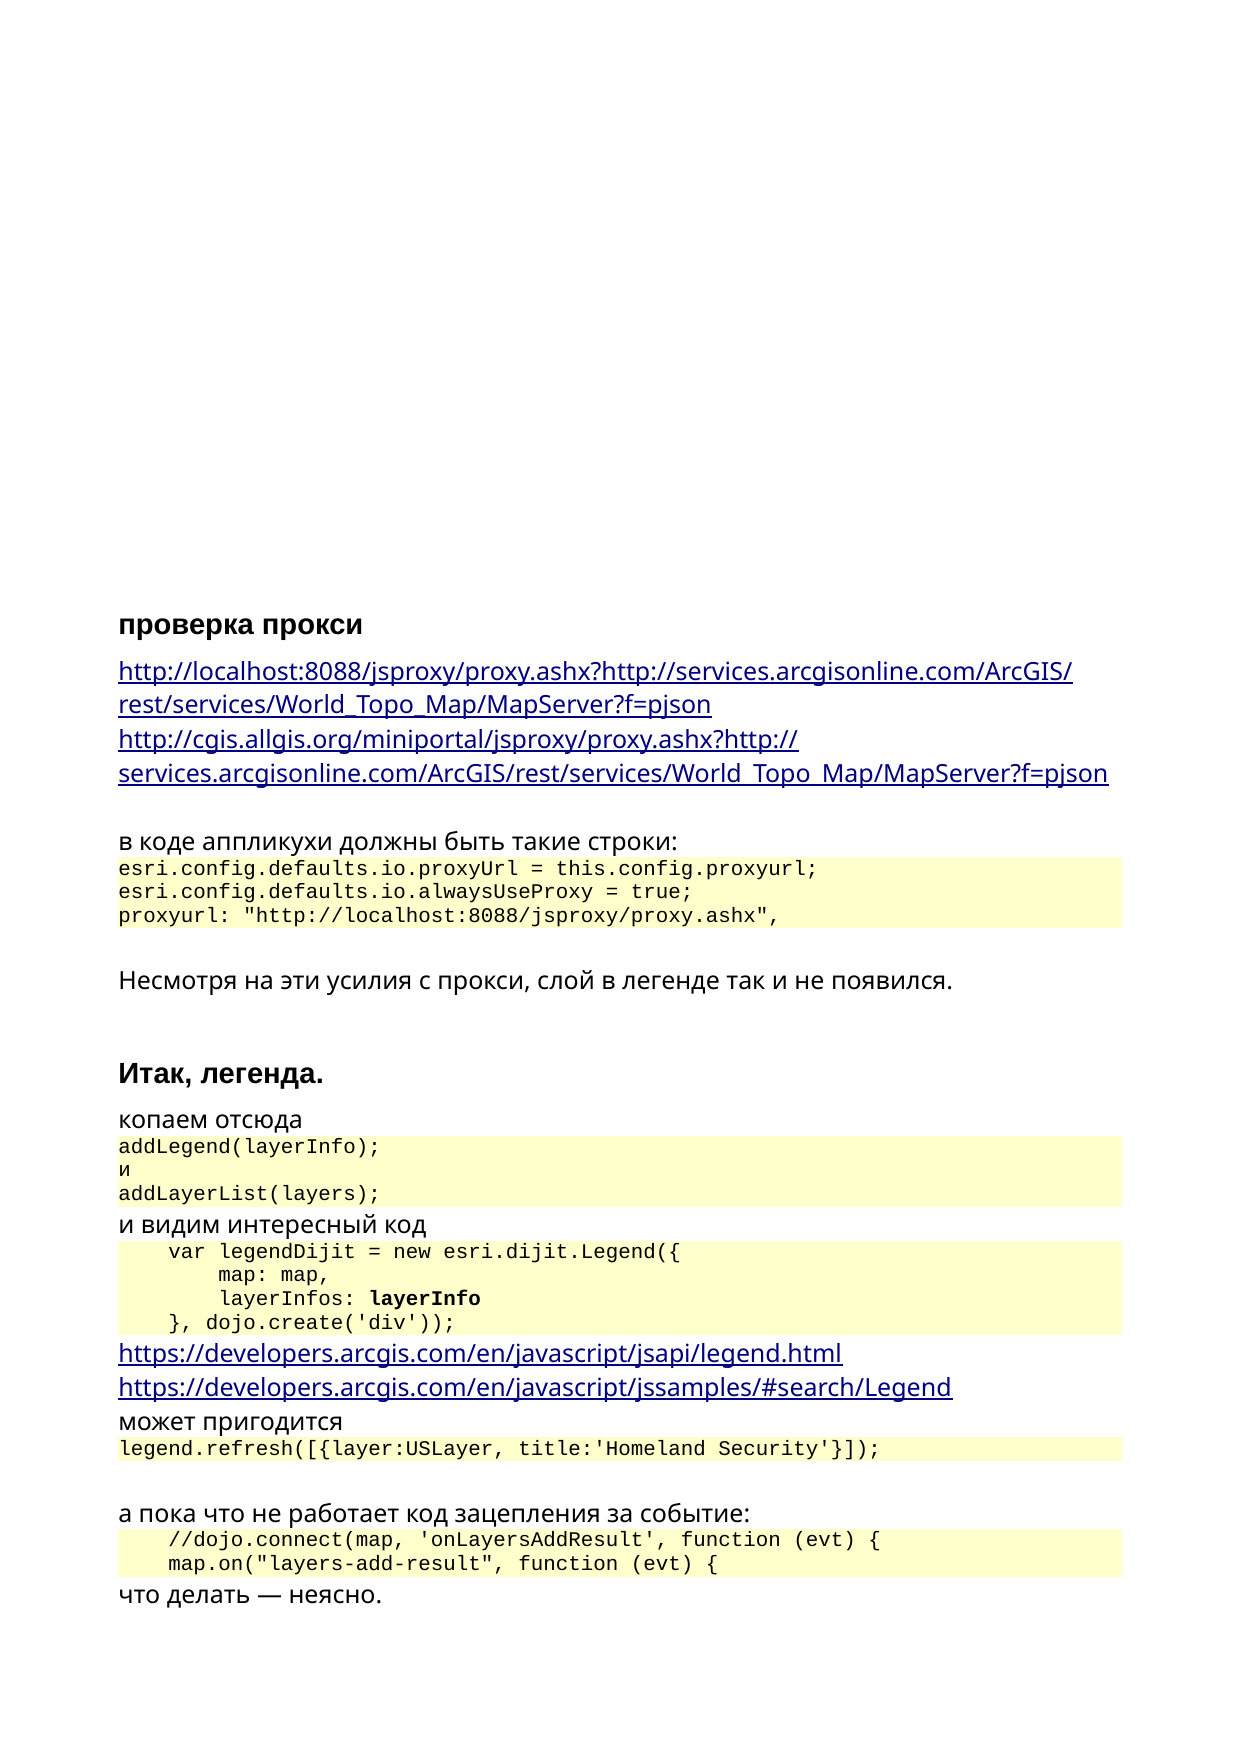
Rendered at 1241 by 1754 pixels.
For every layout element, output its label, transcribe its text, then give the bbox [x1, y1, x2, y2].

text а пока что не работает код зацепления за событие: [118, 1495, 1122, 1529]
subtitle проверка прокси [118, 607, 1122, 641]
text может пригодится [118, 1403, 1122, 1437]
text http://cgis.allgis.org/miniportal/jsproxy/proxy.ashx?http://services.arcgisonline.com/ArcGIS/rest/services/World_Topo_Map/MapServer?f=pjson [118, 721, 1122, 789]
text в коде аппликухи должны быть такие строки: [118, 823, 1122, 857]
subtitle Итак, легенда. [118, 1056, 1122, 1089]
text Несмотря на эти усилия с прокси, слой в легенде так и не появился. [118, 962, 1122, 997]
text proxyurl: "http://localhost:8088/jsproxy/proxy.ashx", [118, 905, 1122, 928]
text addLegend(layerInfo); [118, 1136, 1122, 1159]
text и [118, 1159, 1122, 1183]
text и видим интересный код [118, 1207, 1122, 1241]
text //dojo.connect(map, 'onLayersAddResult', function (evt) { map.on("layers-add-result", function (evt) { [118, 1529, 1122, 1577]
text что делать — неясно. [118, 1577, 1122, 1611]
text копаем отсюда [118, 1102, 1122, 1136]
text var legendDijit = new esri.dijit.Legend({ map: map, layerInfos: layerInfo }, dojo.create('div')); [118, 1241, 1122, 1335]
text https://developers.arcgis.com/en/javascript/jsapi/legend.html [118, 1335, 1122, 1369]
text legend.refresh([{layer:USLayer, title:'Homeland Security'}]); [118, 1437, 1122, 1461]
text https://developers.arcgis.com/en/javascript/jssamples/#search/Legend [118, 1369, 1122, 1403]
text addLayerList(layers); [118, 1183, 1122, 1207]
text esri.config.defaults.io.proxyUrl = this.config.proxyurl; esri.config.defaults.io.alwaysUseProxy = true; [118, 857, 1122, 905]
text http://localhost:8088/jsproxy/proxy.ashx?http://services.arcgisonline.com/ArcGIS/rest/services/World_Topo_Map/MapServer?f=pjson [118, 653, 1122, 721]
